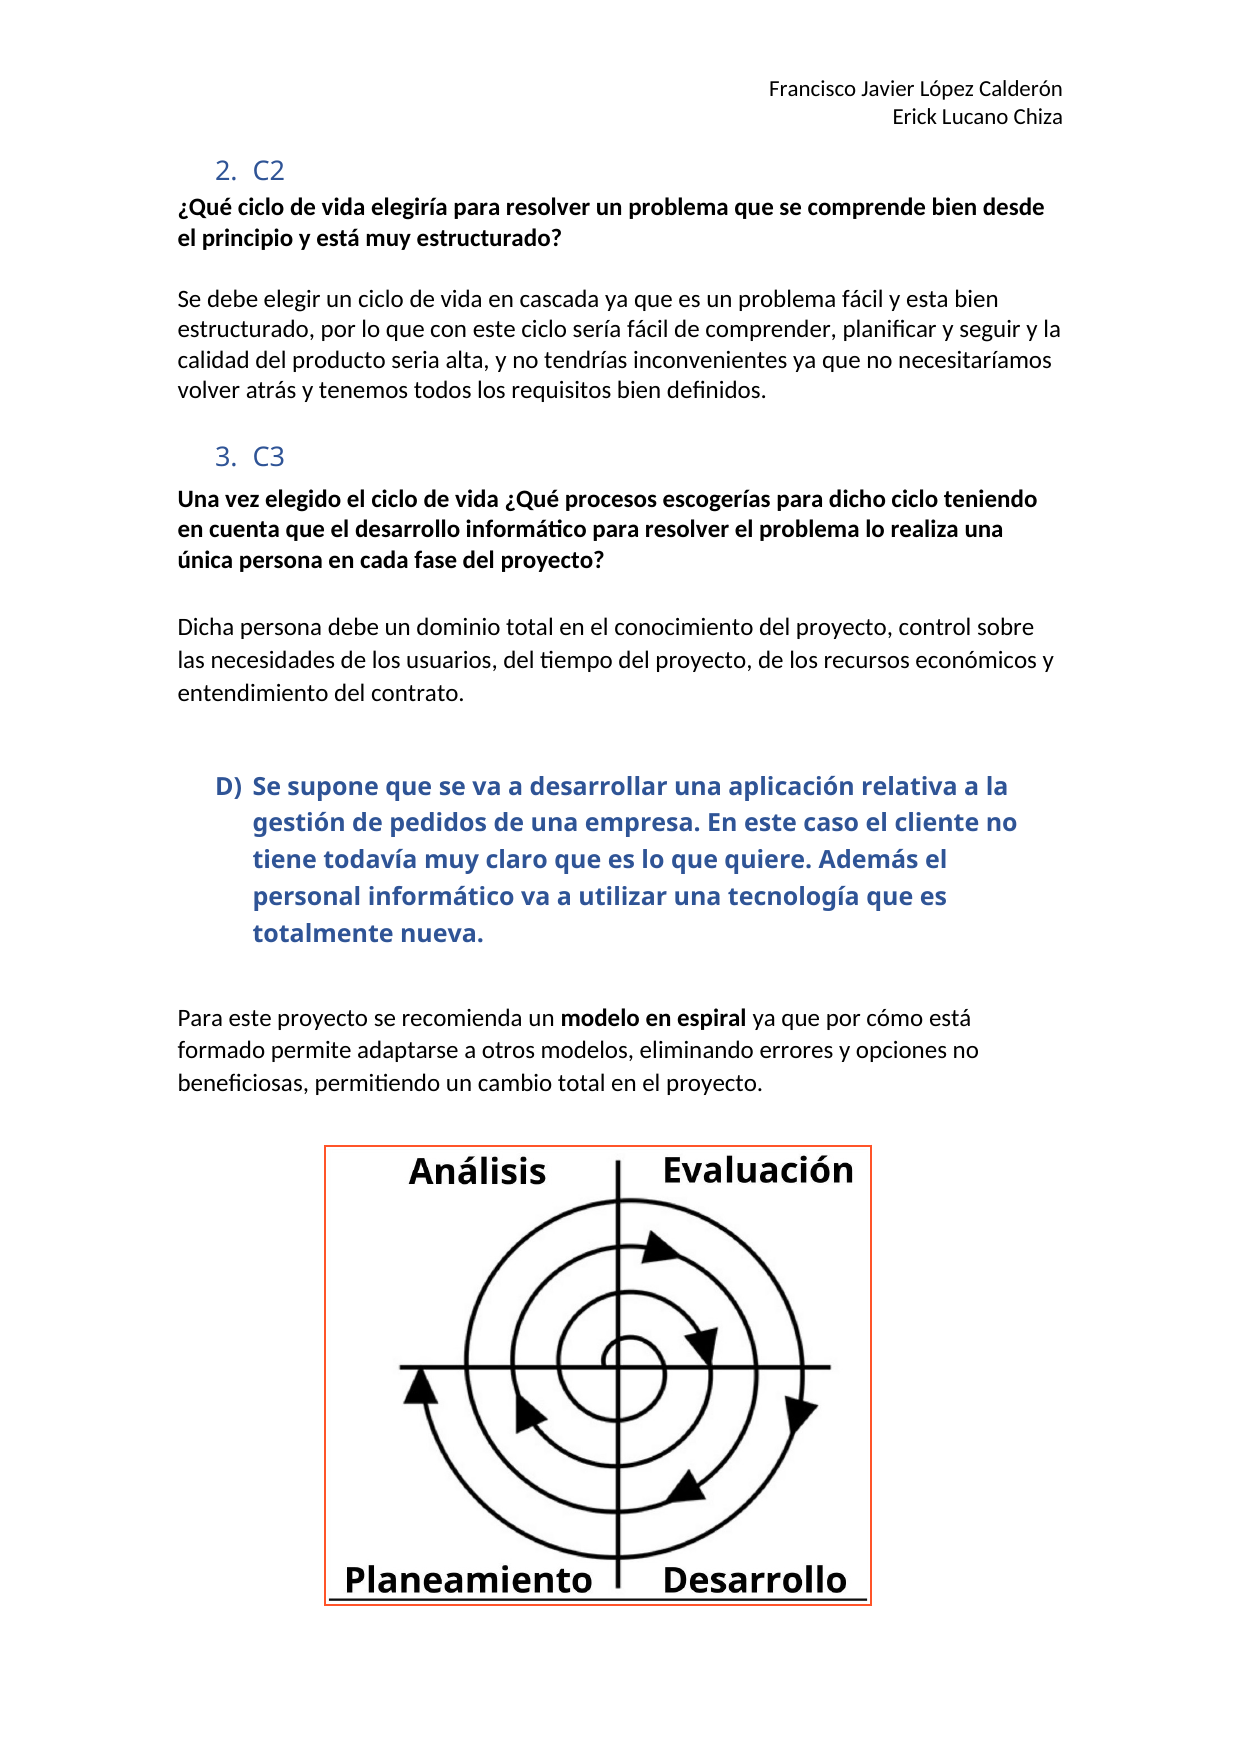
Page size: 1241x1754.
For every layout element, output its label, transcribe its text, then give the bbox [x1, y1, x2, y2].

text Una vez elegido el ciclo de vida ¿Qué procesos escogerías para dicho ciclo teniendo en cuenta que el desarrollo informático para resolver el problema lo realiza una única persona en cada fase del proyecto? [177, 483, 1063, 575]
picture [328, 1149, 868, 1601]
subtitle C2 [215, 152, 1063, 189]
text ¿Qué ciclo de vida elegiría para resolver un problema que se comprende bien desde el principio y está muy estructurado? [177, 192, 1063, 253]
subtitle Se supone que se va a desarrollar una aplicación relativa a la gestión de pedidos de una empresa. En este caso el cliente no tiene todavía muy claro que es lo que quiere. Además el personal informático va a utilizar una tecnología que es totalmente nueva. [215, 768, 1063, 949]
text Dicha persona debe un dominio total en el conocimiento del proyecto, control sobre las necesidades de los usuarios, del tiempo del proyecto, de los recursos económicos y entendimiento del contrato. [177, 611, 1063, 708]
text Se debe elegir un ciclo de vida en cascada ya que es un problema fácil y esta bien estructurado, por lo que con este ciclo sería fácil de comprender, planificar y seguir y la calidad del producto seria alta, y no tendrías inconvenientes ya que no necesitaríamos volver atrás y tenemos todos los requisitos bien definidos. [177, 283, 1063, 405]
subtitle C3 [215, 437, 1063, 474]
text Para este proyecto se recomienda un modelo en espiral ya que por cómo está formado permite adaptarse a otros modelos, eliminando errores y opciones no beneficiosas, permitiendo un cambio total en el proyecto. [177, 1002, 1063, 1098]
